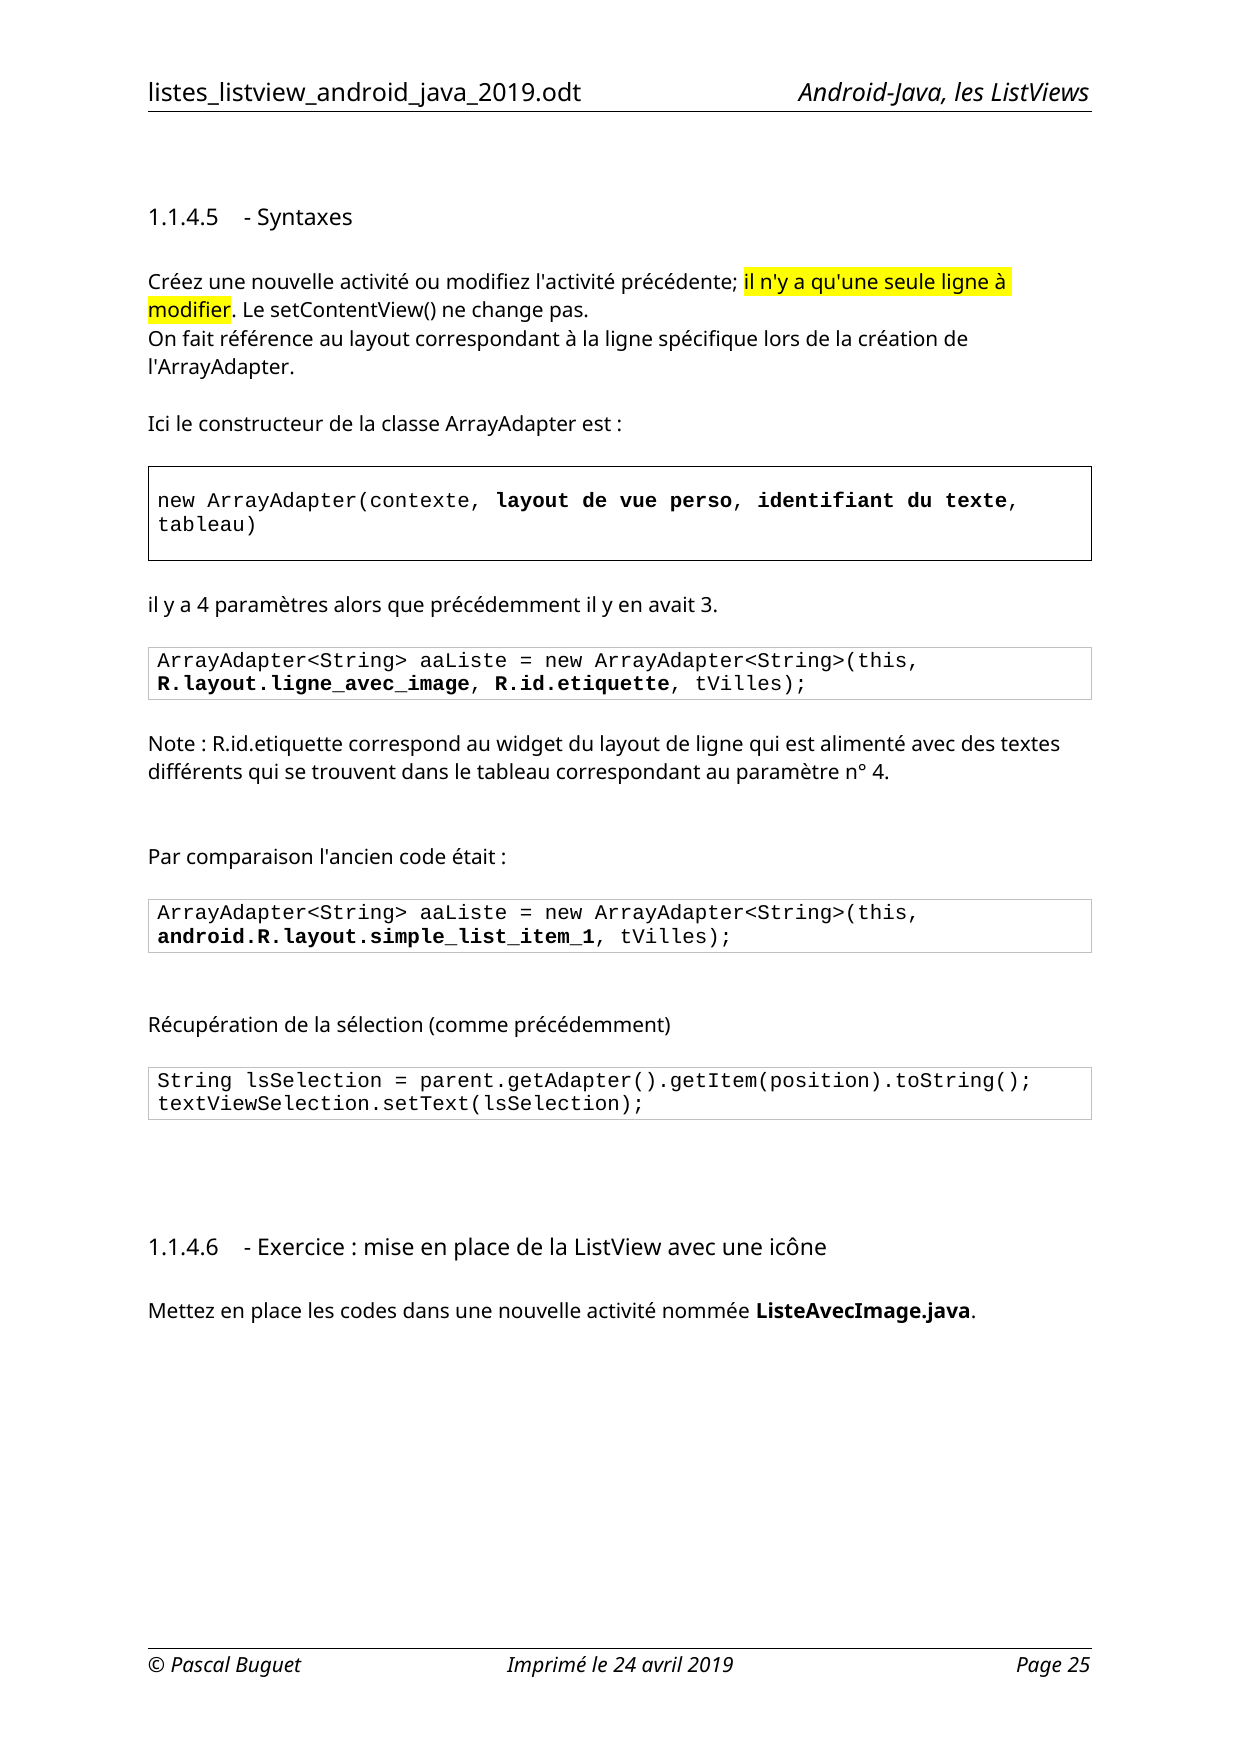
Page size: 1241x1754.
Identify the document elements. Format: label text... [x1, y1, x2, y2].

text ArrayAdapter<String> aaListe = new ArrayAdapter<String>(this, R.layout.ligne_avec_image, R.id.etiquette, tVilles); [149, 648, 1091, 699]
text Note : R.id.etiquette correspond au widget du layout de ligne qui est alimenté avec des textes différents qui se trouvent dans le tableau correspondant au paramètre n° 4. [148, 729, 1092, 786]
text new ArrayAdapter(contexte, layout de vue perso, identifiant du texte, tableau) [149, 467, 1091, 560]
text textViewSelection.setText(lsSelection); [149, 1090, 1091, 1119]
text String lsSelection = parent.getAdapter().getItem(position).toString(); [149, 1068, 1091, 1090]
text Ici le constructeur de la classe ArrayAdapter est : [148, 409, 1092, 438]
text Mettez en place les codes dans une nouvelle activité nommée ListeAvecImage.java. [148, 1296, 1092, 1325]
text Par comparaison l'ancien code était : [148, 842, 1092, 871]
text Créez une nouvelle activité ou modifiez l'activité précédente; il n'y a qu'une seule ligne à modifier. Le setContentView() ne change pas. [148, 267, 1092, 324]
text On fait référence au layout correspondant à la ligne spécifique lors de la création de l'ArrayAdapter. [148, 324, 1092, 381]
subtitle - Exercice : mise en place de la ListView avec une icône [148, 1230, 1092, 1262]
text Récupération de la sélection (comme précédemment) [148, 1010, 1092, 1038]
subtitle - Syntaxes [148, 201, 1092, 232]
text ArrayAdapter<String> aaListe = new ArrayAdapter<String>(this, android.R.layout.simple_list_item_1, tVilles); [149, 900, 1091, 952]
text il y a 4 paramètres alors que précédemment il y en avait 3. [148, 590, 1092, 618]
